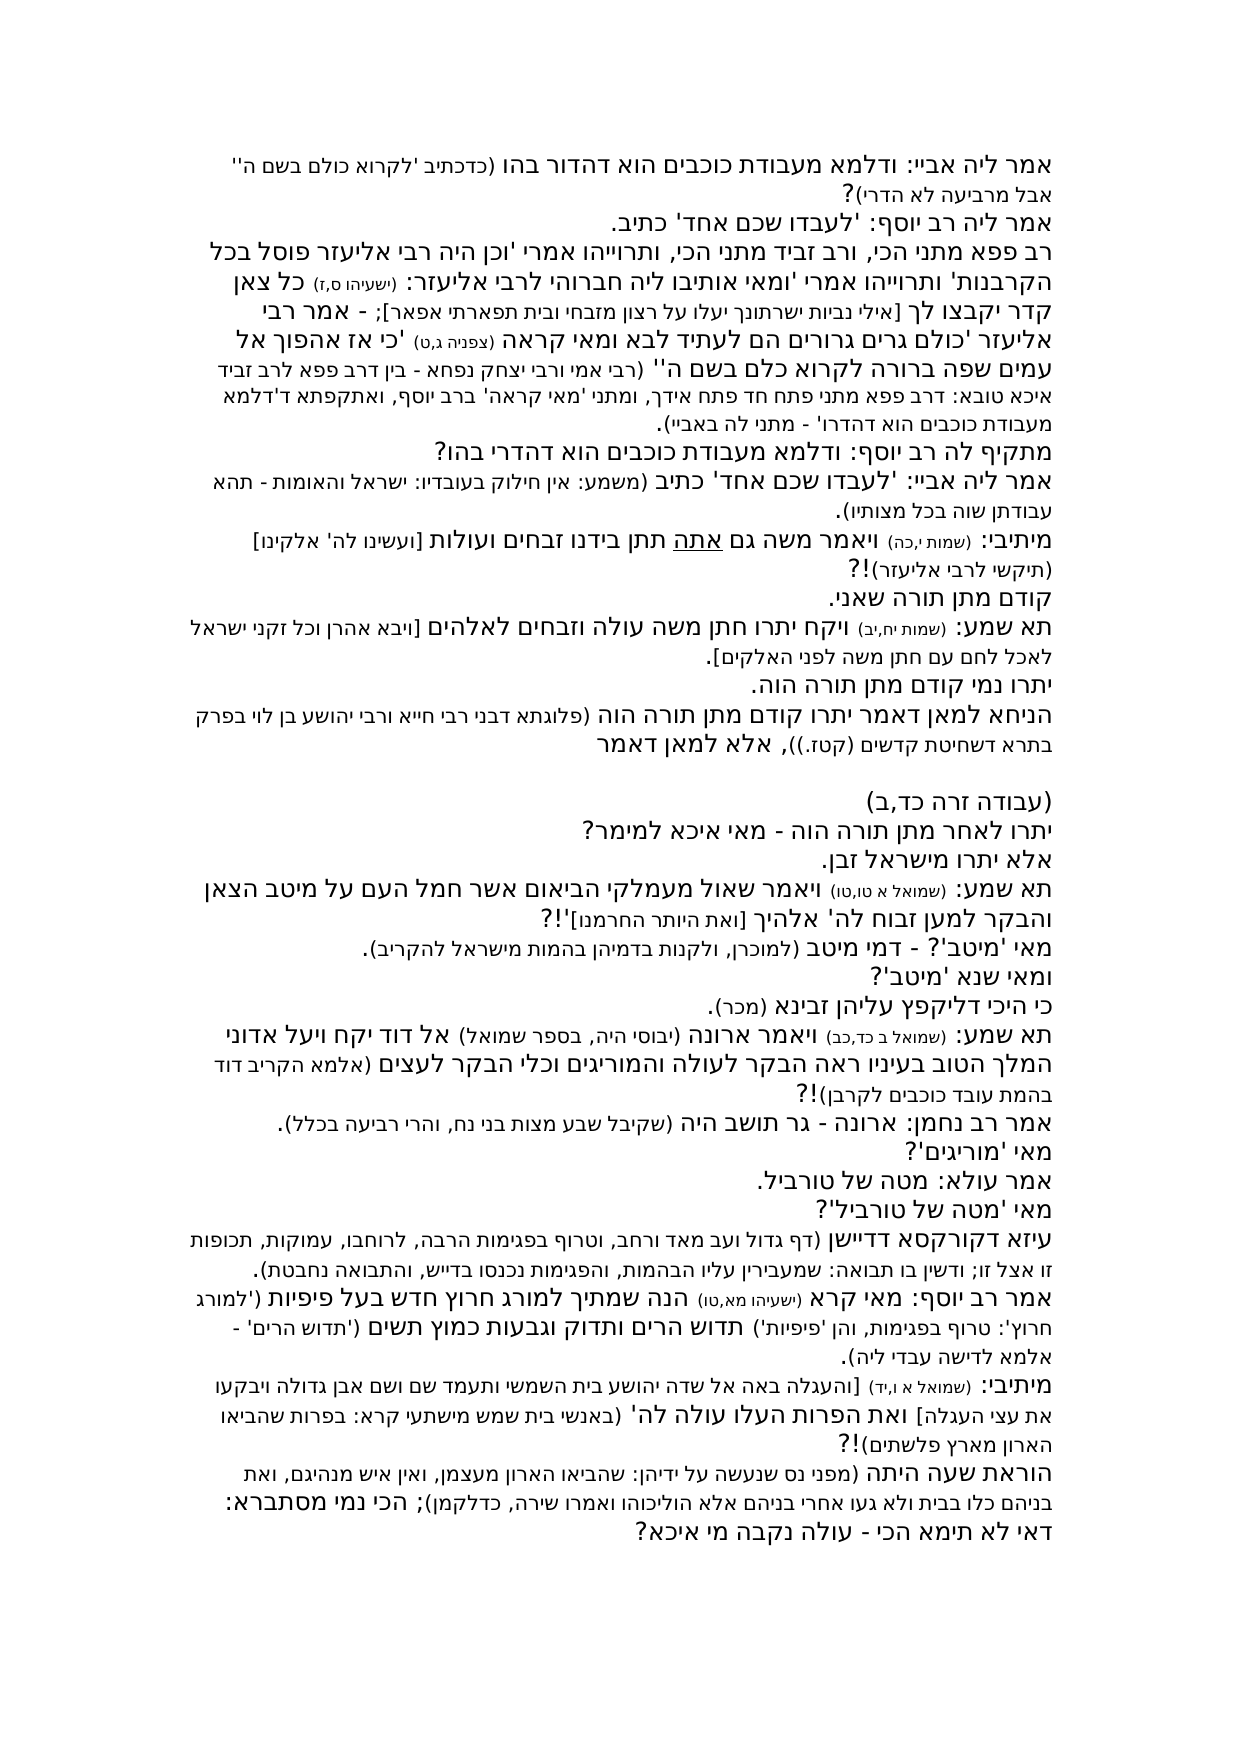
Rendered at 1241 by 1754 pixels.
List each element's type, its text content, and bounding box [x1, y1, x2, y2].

text אמר ליה רב יוסף: 'לעבדו שכם אחד' כתיב. [187, 208, 1053, 237]
text עיזא דקורקסא דדיישן (דף גדול ועב מאד ורחב, וטרוף בפגימות הרבה, לרוחבו, עמוקות, תכופות זו אצל זו; ודשין בו תבואה: שמעבירין עליו הבהמות, והפגימות נכנסו בדייש, והתבואה נחבטת). [187, 1225, 1053, 1283]
text תא שמע: (שמואל א טו,טו) ויאמר שאול מעמלקי הביאום אשר חמל העם על מיטב הצאן והבקר למען זבוח לה' אלהיך [ואת היותר החרמנו]'!? [187, 874, 1053, 933]
text מאי 'מטה של טורביל'? [187, 1196, 1053, 1225]
text אמר ליה אביי: 'לעבדו שכם אחד' כתיב (משמע: אין חילוק בעובדיו: ישראל והאומות - תהא עבודתן שוה בכל מצותיו). [187, 466, 1053, 525]
text (עבודה זרה כד,ב) [187, 787, 1053, 816]
text ומאי שנא 'מיטב'? [187, 962, 1053, 991]
text אלא יתרו מישראל זבן. [187, 845, 1053, 874]
text אמר רב יוסף: מאי קרא (ישעיהו מא,טו) הנה שמתיך למורג חרוץ חדש בעל פיפיות ('למורג חרוץ': טרוף בפגימות, והן 'פיפיות') תדוש הרים ותדוק וגבעות כמוץ תשים ('תדוש הרים' - אלמא לדישה עבדי ליה). [187, 1283, 1053, 1371]
text תא שמע: (שמואל ב כד,כב) ויאמר ארונה (יבוסי היה, בספר שמואל) אל דוד יקח ויעל אדוני המלך הטוב בעיניו ראה הבקר לעולה והמוריגים וכלי הבקר לעצים (אלמא הקריב דוד בהמת עובד כוכבים לקרבן)!? [187, 1020, 1053, 1108]
text אמר רב נחמן: ארונה - גר תושב היה (שקיבל שבע מצות בני נח, והרי רביעה בכלל). [187, 1108, 1053, 1137]
text אמר עולא: מטה של טורביל. [187, 1166, 1053, 1196]
text מאי 'מוריגים'? [187, 1137, 1053, 1166]
text כי היכי דליקפץ עליהן זבינא (מכר). [187, 991, 1053, 1020]
text אמר ליה אביי: ודלמא מעבודת כוכבים הוא דהדור בהו (כדכתיב 'לקרוא כולם בשם ה'' אבל מרביעה לא הדרי)? [187, 150, 1053, 208]
text מיתיבי: (שמות י,כה) ויאמר משה גם אתה תתן בידנו זבחים ועולות [ועשינו לה' אלקינו] (תיקשי לרבי אליעזר)!? [187, 525, 1053, 583]
text רב פפא מתני הכי, ורב זביד מתני הכי, ותרוייהו אמרי 'וכן היה רבי אליעזר פוסל בכל הקרבנות' ותרוייהו אמרי 'ומאי אותיבו ליה חברוהי לרבי אליעזר: (ישעיהו ס,ז) כל צאן קדר יקבצו לך [אילי נביות ישרתונך יעלו על רצון מזבחי ובית תפארתי אפאר]; - אמר רבי אליעזר 'כולם גרים גרורים הם לעתיד לבא ומאי קראה (צפניה ג,ט) 'כי אז אהפוך אל עמים שפה ברורה לקרוא כלם בשם ה'' (רבי אמי ורבי יצחק נפחא - בין דרב פפא לרב זביד איכא טובא: דרב פפא מתני פתח חד פתח אידך, ומתני 'מאי קראה' ברב יוסף, ואתקפתא ד'דלמא מעבודת כוכבים הוא דהדרו' - מתני לה באביי). [187, 237, 1053, 437]
text יתרו לאחר מתן תורה הוה - מאי איכא למימר? [187, 816, 1053, 845]
text מאי 'מיטב'? - דמי מיטב (למוכרן, ולקנות בדמיהן בהמות מישראל להקריב). [187, 933, 1053, 962]
text קודם מתן תורה שאני. [187, 583, 1053, 612]
text מיתיבי: (שמואל א ו,יד) [והעגלה באה אל שדה יהושע בית השמשי ותעמד שם ושם אבן גדולה ויבקעו את עצי העגלה] ואת הפרות העלו עולה לה' (באנשי בית שמש מישתעי קרא: בפרות שהביאו הארון מארץ פלשתים)!? [187, 1371, 1053, 1458]
text הוראת שעה היתה (מפני נס שנעשה על ידיהן: שהביאו הארון מעצמן, ואין איש מנהיגם, ואת בניהם כלו בבית ולא געו אחרי בניהם אלא הוליכוהו ואמרו שירה, כדלקמן); הכי נמי מסתברא: דאי לא תימא הכי - עולה נקבה מי איכא? [187, 1458, 1053, 1546]
text הניחא למאן דאמר יתרו קודם מתן תורה הוה (פלוגתא דבני רבי חייא ורבי יהושע בן לוי בפרק בתרא דשחיטת קדשים (קטז.)), אלא למאן דאמר [187, 700, 1053, 758]
text יתרו נמי קודם מתן תורה הוה. [187, 671, 1053, 700]
text תא שמע: (שמות יח,יב) ויקח יתרו חתן משה עולה וזבחים לאלהים [ויבא אהרן וכל זקני ישראל לאכל לחם עם חתן משה לפני האלקים]. [187, 612, 1053, 671]
text מתקיף לה רב יוסף: ודלמא מעבודת כוכבים הוא דהדרי בהו? [187, 437, 1053, 466]
